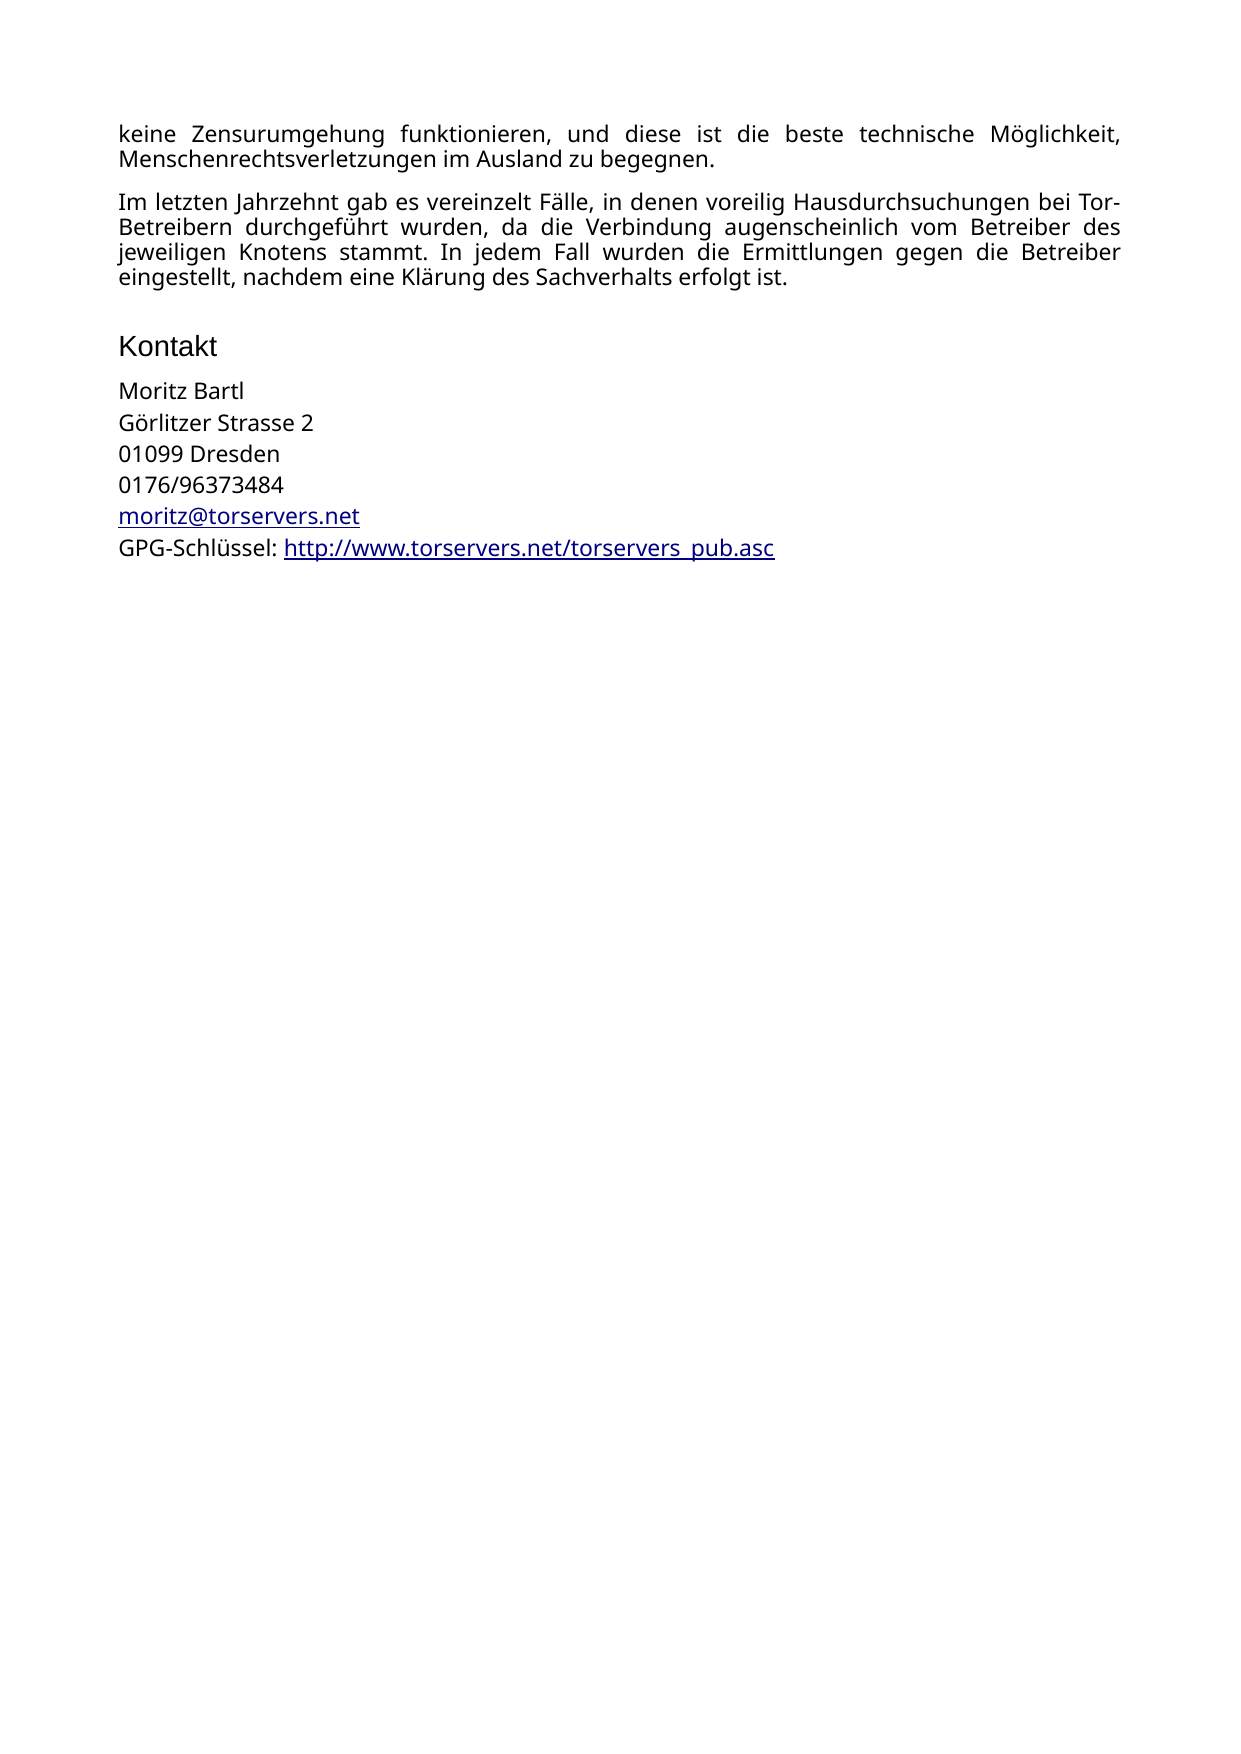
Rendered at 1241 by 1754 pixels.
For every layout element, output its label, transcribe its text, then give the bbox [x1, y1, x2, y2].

text GPG-Schlüssel: http://www.torservers.net/torservers_pub.asc [118, 531, 1122, 563]
text 0176/96373484 [118, 469, 1122, 500]
text Moritz Bartl [118, 375, 1122, 406]
text moritz@torservers.net [118, 500, 1122, 531]
text keine Zensurumgehung funktionieren, und diese ist die beste technische Möglichkeit, Menschenrechtsverletzungen im Ausland zu begegnen. [118, 118, 1122, 174]
text Im letzten Jahrzehnt gab es vereinzelt Fälle, in denen voreilig Hausdurchsuchungen bei Tor-Betreibern durchgeführt wurden, da die Verbindung augenscheinlich vom Betreiber des jeweiligen Knotens stammt. In jedem Fall wurden die Ermittlungen gegen die Betreiber eingestellt, nachdem eine Klärung des Sachverhalts erfolgt ist. [118, 186, 1122, 292]
subtitle Kontakt [118, 329, 1122, 363]
text 01099 Dresden [118, 438, 1122, 469]
text Görlitzer Strasse 2 [118, 406, 1122, 438]
